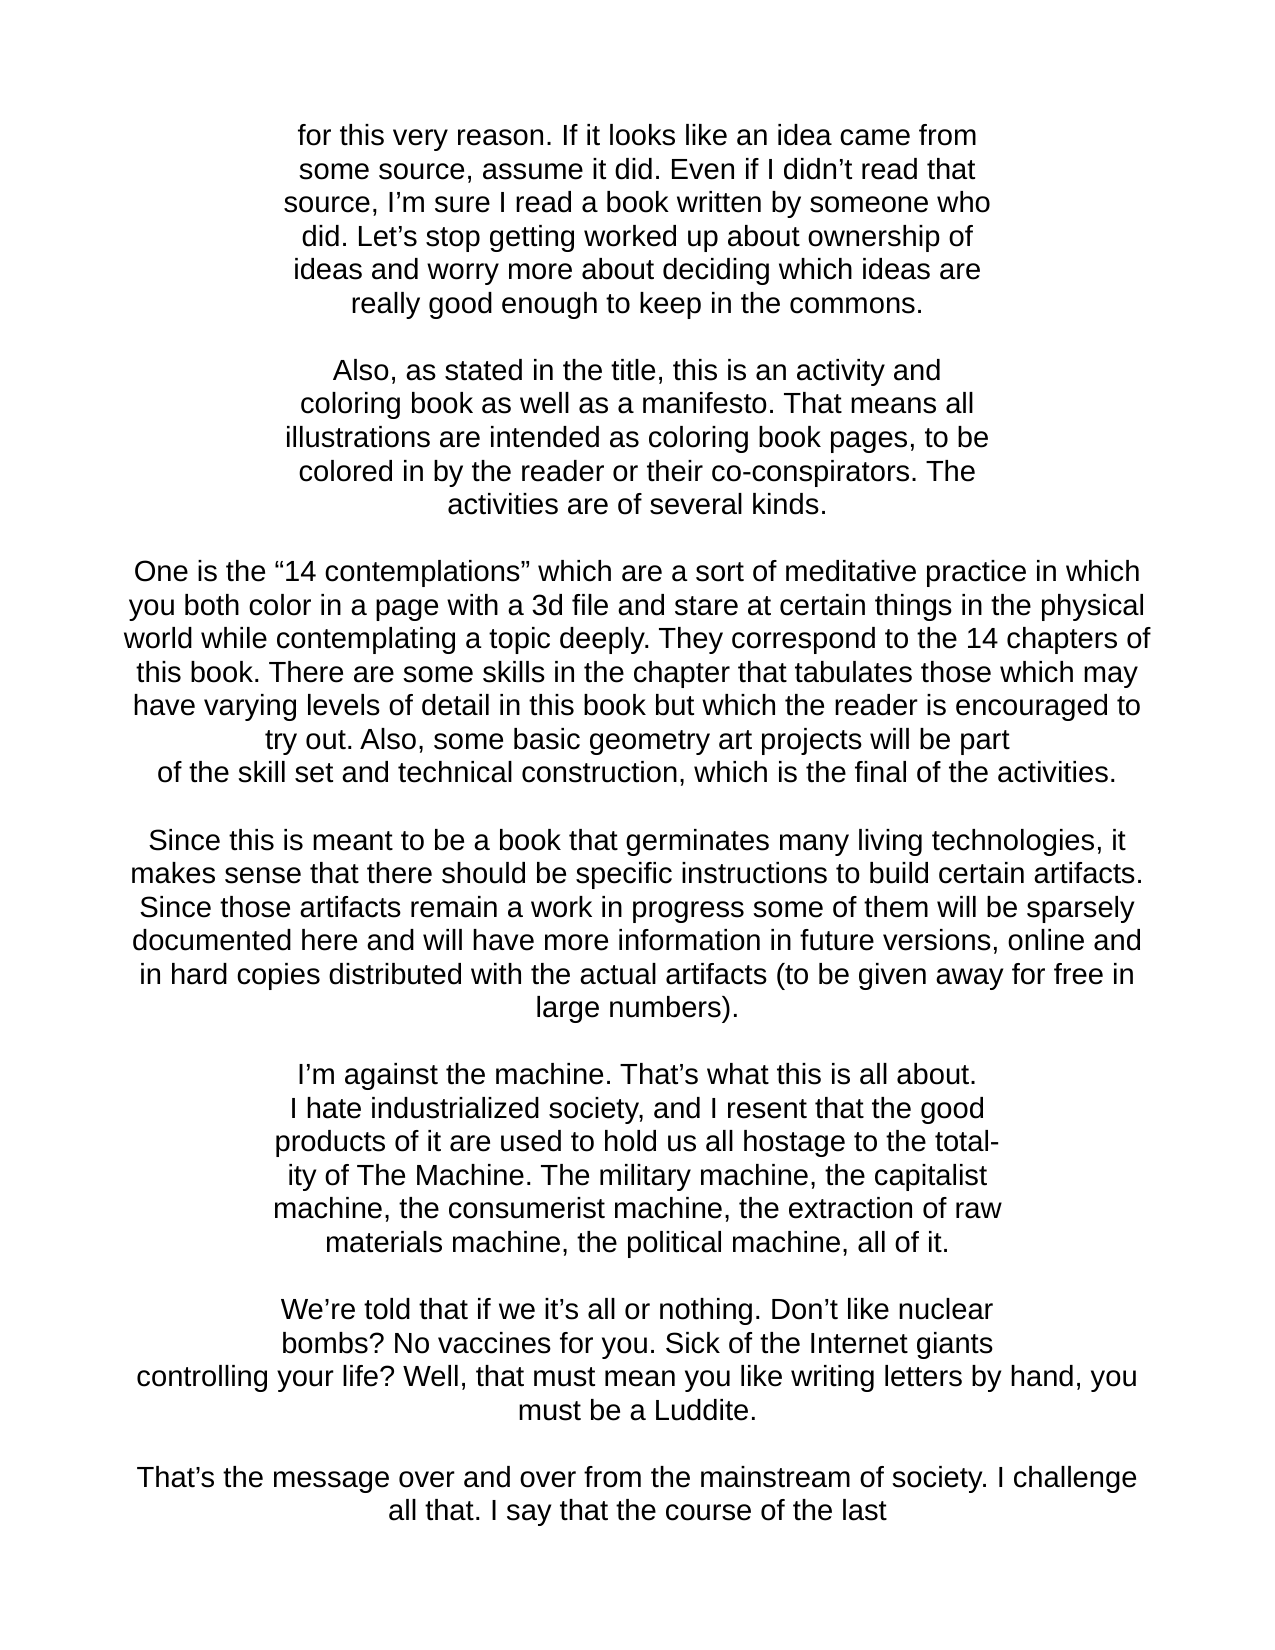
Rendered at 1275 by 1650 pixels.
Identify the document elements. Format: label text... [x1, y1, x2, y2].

text colored in by the reader or their co-conspirators. The [118, 453, 1157, 487]
text for this very reason. If it looks like an idea came from [118, 118, 1157, 152]
text some source, assume it did. Even if I didn’t read that [118, 152, 1157, 185]
text One is the “14 contemplations” which are a sort of meditative practice in which you both color in a page with a 3d file and stare at certain things in the physical world while contemplating a topic deeply. They correspond to the 14 chapters of this book. There are some skills in the chapter that tabulates those which may have varying levels of detail in this book but which the reader is encouraged to try out. Also, some basic geometry art projects will be part [118, 554, 1157, 755]
text source, I’m sure I read a book written by someone who [118, 185, 1157, 219]
text of the skill set and technical construction, which is the final of the activities. [118, 755, 1157, 789]
text did. Let’s stop getting worked up about ownership of [118, 219, 1157, 252]
text illustrations are intended as coloring book pages, to be [118, 420, 1157, 453]
text really good enough to keep in the commons. [118, 286, 1157, 319]
text Also, as stated in the title, this is an activity and [118, 353, 1157, 386]
text I’m against the machine. That’s what this is all about. [118, 1057, 1157, 1091]
text products of it are used to hold us all hostage to the total- [118, 1124, 1157, 1158]
text Since this is meant to be a book that germinates many living technologies, it makes sense that there should be specific instructions to build certain artifacts. Since those artifacts remain a work in progress some of them will be sparsely documented here and will have more information in future versions, online and in hard copies distributed with the actual artifacts (to be given away for free in large numbers). [118, 822, 1157, 1024]
text coloring book as well as a manifesto. That means all [118, 386, 1157, 420]
text bombs? No vaccines for you. Sick of the Internet giants [118, 1326, 1157, 1359]
text ity of The Machine. The military machine, the capitalist [118, 1158, 1157, 1191]
text ideas and worry more about deciding which ideas are [118, 252, 1157, 286]
text activities are of several kinds. [118, 487, 1157, 521]
text That’s the message over and over from the mainstream of society. I challenge all that. I say that the course of the last [118, 1460, 1157, 1527]
text materials machine, the political machine, all of it. [118, 1225, 1157, 1258]
text controlling your life? Well, that must mean you like writing letters by hand, you must be a Luddite. [118, 1359, 1157, 1426]
text I hate industrialized society, and I resent that the good [118, 1091, 1157, 1124]
text machine, the consumerist machine, the extraction of raw [118, 1191, 1157, 1225]
text We’re told that if we it’s all or nothing. Don’t like nuclear [118, 1292, 1157, 1326]
